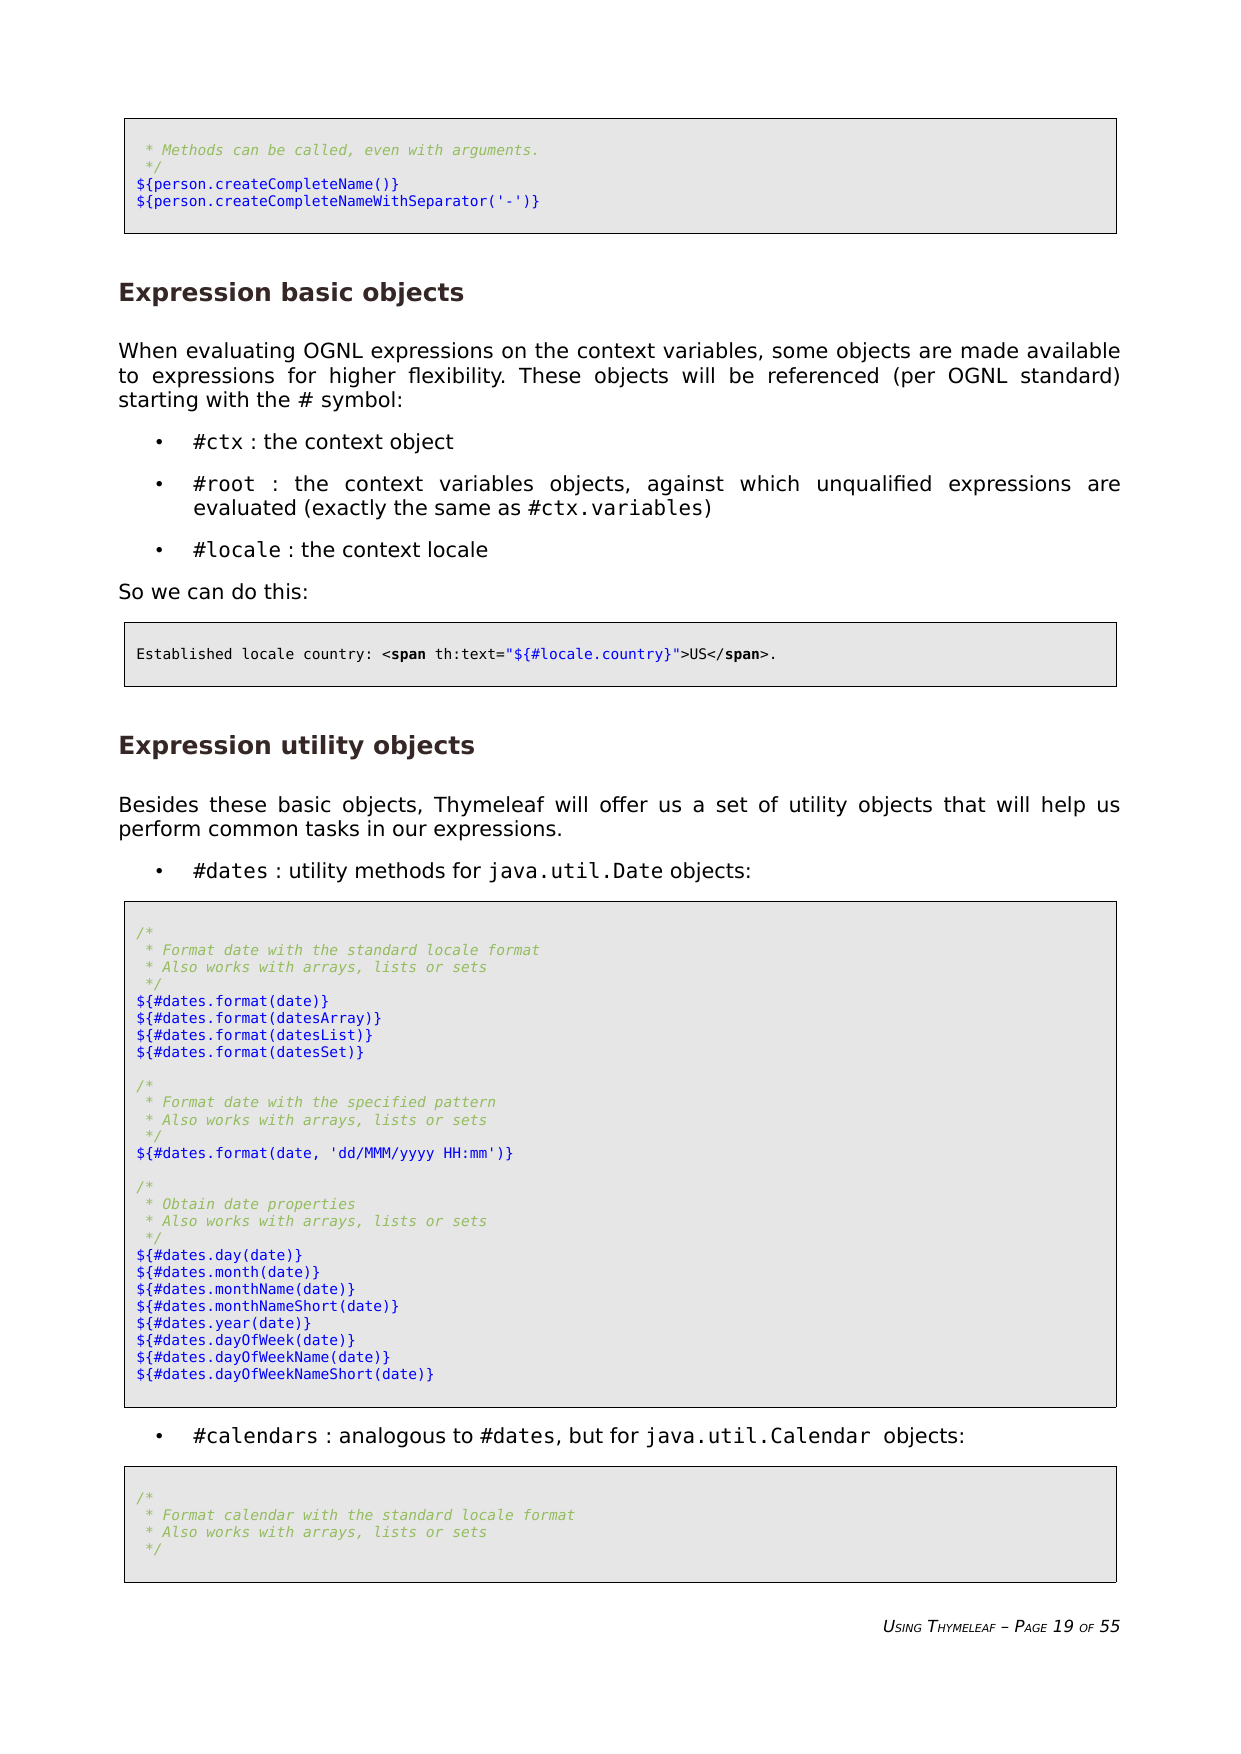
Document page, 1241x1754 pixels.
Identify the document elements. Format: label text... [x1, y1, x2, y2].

text /* * Format calendar with the standard locale format * Also works with arrays, lists or sets */ [125, 1467, 1116, 1582]
text Besides these basic objects, Thymeleaf will offer us a set of utility objects that will help us perform common tasks in our expressions. [118, 793, 1122, 841]
text Established locale country: <span th:text="${#locale.country}">US</span>. [125, 623, 1116, 686]
list #locale : the context locale [156, 538, 1122, 562]
list #root : the context variables objects, against which unqualified expressions are evaluated (exactly the same as #ctx.variables) [156, 472, 1122, 521]
list #calendars : analogous to #dates, but for java.util.Calendar objects: [156, 1424, 1122, 1449]
text So we can do this: [118, 580, 1122, 604]
subtitle Expression utility objects [118, 731, 1122, 760]
text * Methods can be called, even with arguments. */ ${person.createCompleteName()} ${person.createCompleteNameWithSeparator('-')} [125, 119, 1116, 233]
text When evaluating OGNL expressions on the context variables, some objects are made available to expressions for higher flexibility. These objects will be referenced (per OGNL standard) starting with the # symbol: [118, 339, 1122, 412]
list #ctx : the context object [156, 430, 1122, 454]
text /* * Format date with the standard locale format * Also works with arrays, lists or sets */ ${#dates.format(date)} ${#dates.format(datesArray)} ${#dates.format(datesList)} ${#dates.format(datesSet)} /* * Format date with the specified pattern * Also works with arrays, lists or sets */ ${#dates.format(date, 'dd/MMM/yyyy HH:mm')} /* * Obtain date properties * Also works with arrays, lists or sets */ ${#dates.day(date)} ${#dates.month(date)} ${#dates.monthName(date)} ${#dates.monthNameShort(date)} ${#dates.year(date)} ${#dates.dayOfWeek(date)} ${#dates.dayOfWeekName(date)} ${#dates.dayOfWeekNameShort(date)} [125, 902, 1116, 1407]
subtitle Expression basic objects [118, 278, 1122, 307]
list #dates : utility methods for java.util.Date objects: [156, 859, 1122, 883]
